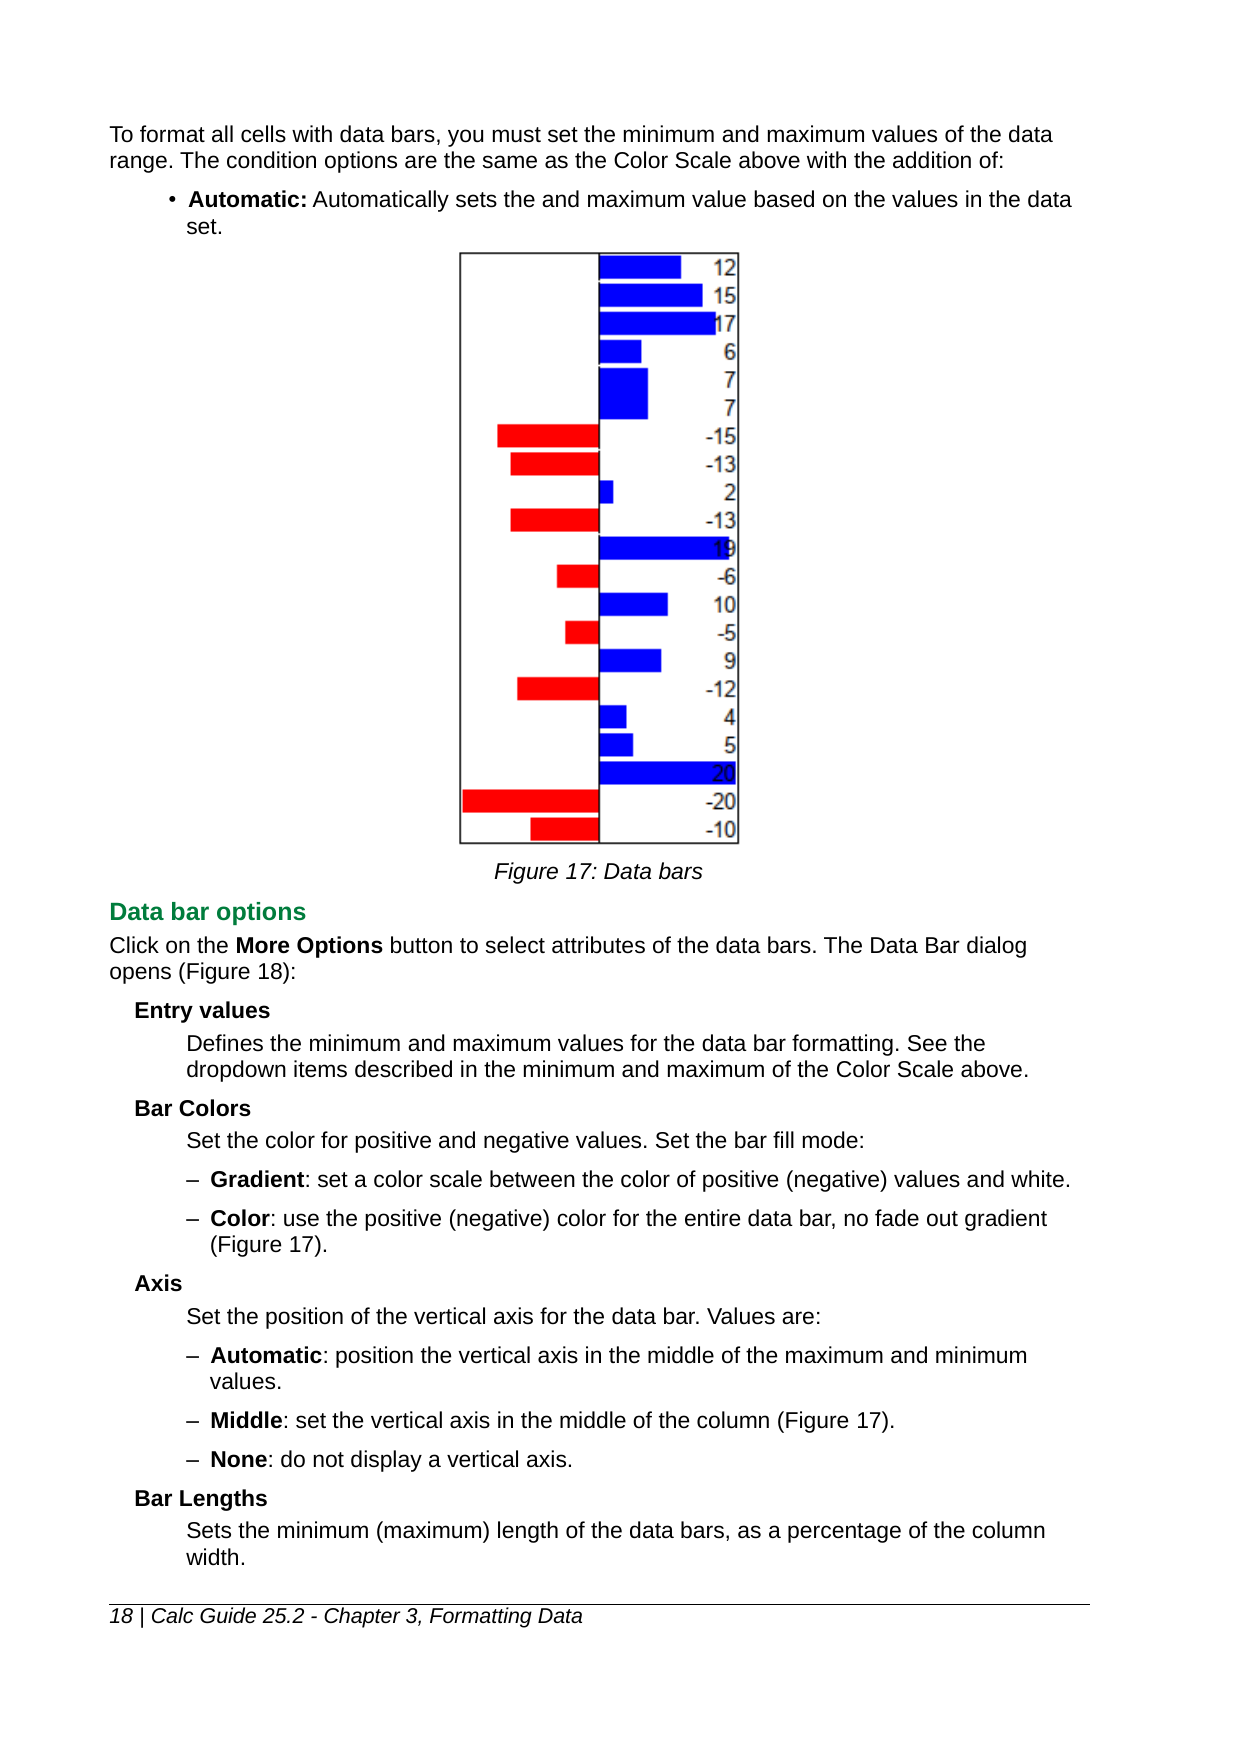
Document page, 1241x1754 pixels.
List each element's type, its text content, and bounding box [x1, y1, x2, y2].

subtitle Data bar options [109, 897, 1090, 925]
list Gradient: set a color scale between the color of positive (negative) values and white. [186, 1166, 1090, 1193]
list Automatic: Automatically sets the and maximum value based on the values in the data set. [168, 186, 1090, 239]
list To format all cells with data bars, you must set the minimum and maximum values of the data range. The condition options are the same as the Color Scale above with the addition of: [109, 121, 1090, 174]
text Set the color for positive and negative values. Set the bar fill mode: [186, 1127, 1090, 1154]
text Entry values [134, 997, 1090, 1023]
text Sets the minimum (maximum) length of the data bars, as a percentage of the column width. [186, 1517, 1090, 1570]
list Color: use the positive (negative) color for the entire data bar, no fade out gradient (Figure 17). [186, 1205, 1090, 1258]
list Middle: set the vertical axis in the middle of the column (Figure 17). [186, 1407, 1090, 1433]
list Automatic: position the vertical axis in the middle of the maximum and minimum values. [186, 1342, 1090, 1394]
text Axis [134, 1270, 1090, 1297]
text Set the position of the vertical axis for the data bar. Values are: [186, 1303, 1090, 1329]
list Click on the More Options button to select attributes of the data bars. The Data Bar dialog opens (Figure 18): [109, 932, 1090, 984]
picture [458, 251, 741, 846]
text Bar Lengths [134, 1485, 1090, 1511]
list None: do not display a vertical axis. [186, 1446, 1090, 1472]
text Figure 17: Data bars [458, 858, 741, 884]
text Bar Colors [134, 1095, 1090, 1121]
text Defines the minimum and maximum values for the data bar formatting. See the dropdown items described in the minimum and maximum of the Color Scale above. [186, 1029, 1090, 1082]
